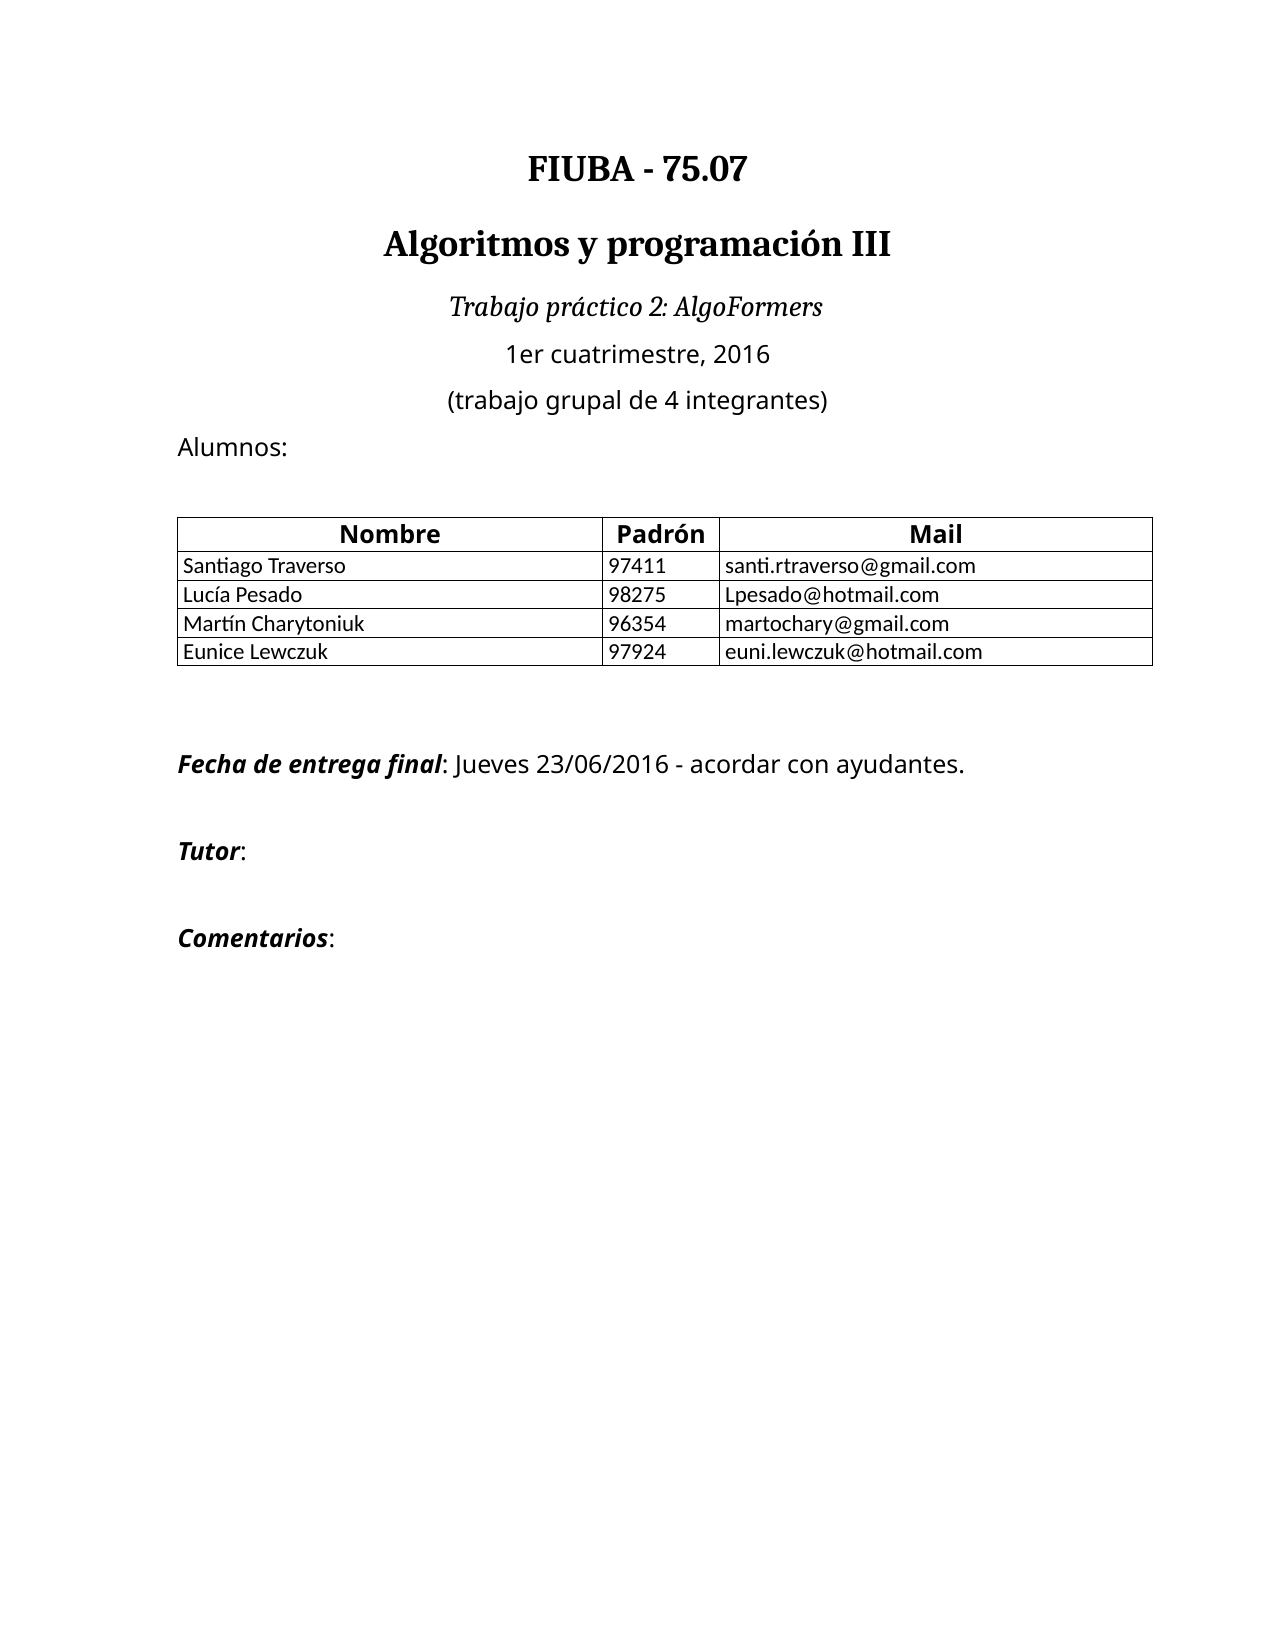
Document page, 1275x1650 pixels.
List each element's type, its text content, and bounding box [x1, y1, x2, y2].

table_cell 97924 [603, 638, 719, 665]
text FIUBA - 75.07 [177, 148, 1098, 191]
text Trabajo práctico 2: AlgoFormers [177, 290, 1098, 324]
text Fecha de entrega final: Jueves 23/06/2016 - acordar con ayudantes. [177, 747, 1098, 781]
table_cell 96354 [603, 609, 719, 637]
text Algoritmos y programación III [177, 222, 1098, 265]
table_cell Santiago Traverso [178, 552, 602, 580]
table_header Mail [720, 518, 1152, 551]
table_cell santi.rtraverso@gmail.com [720, 552, 1152, 580]
table_cell Martín Charytoniuk [178, 609, 602, 637]
table_cell 98275 [603, 581, 719, 608]
table_header Nombre [178, 518, 602, 551]
table_cell Lpesado@hotmail.com [720, 581, 1152, 608]
table_cell Lucía Pesado [178, 581, 602, 608]
text Tutor: [177, 834, 1098, 868]
table_cell 97411 [603, 552, 719, 580]
text (trabajo grupal de 4 integrantes) [177, 383, 1098, 417]
table_cell martochary@gmail.com [720, 609, 1152, 637]
table_cell Eunice Lewczuk [178, 638, 602, 665]
table_header Padrón [603, 518, 719, 551]
table_cell euni.lewczuk@hotmail.com [720, 638, 1152, 665]
text 1er cuatrimestre, 2016 [177, 336, 1098, 370]
text Alumnos: [177, 429, 1098, 463]
text Comentarios: [177, 921, 1098, 955]
